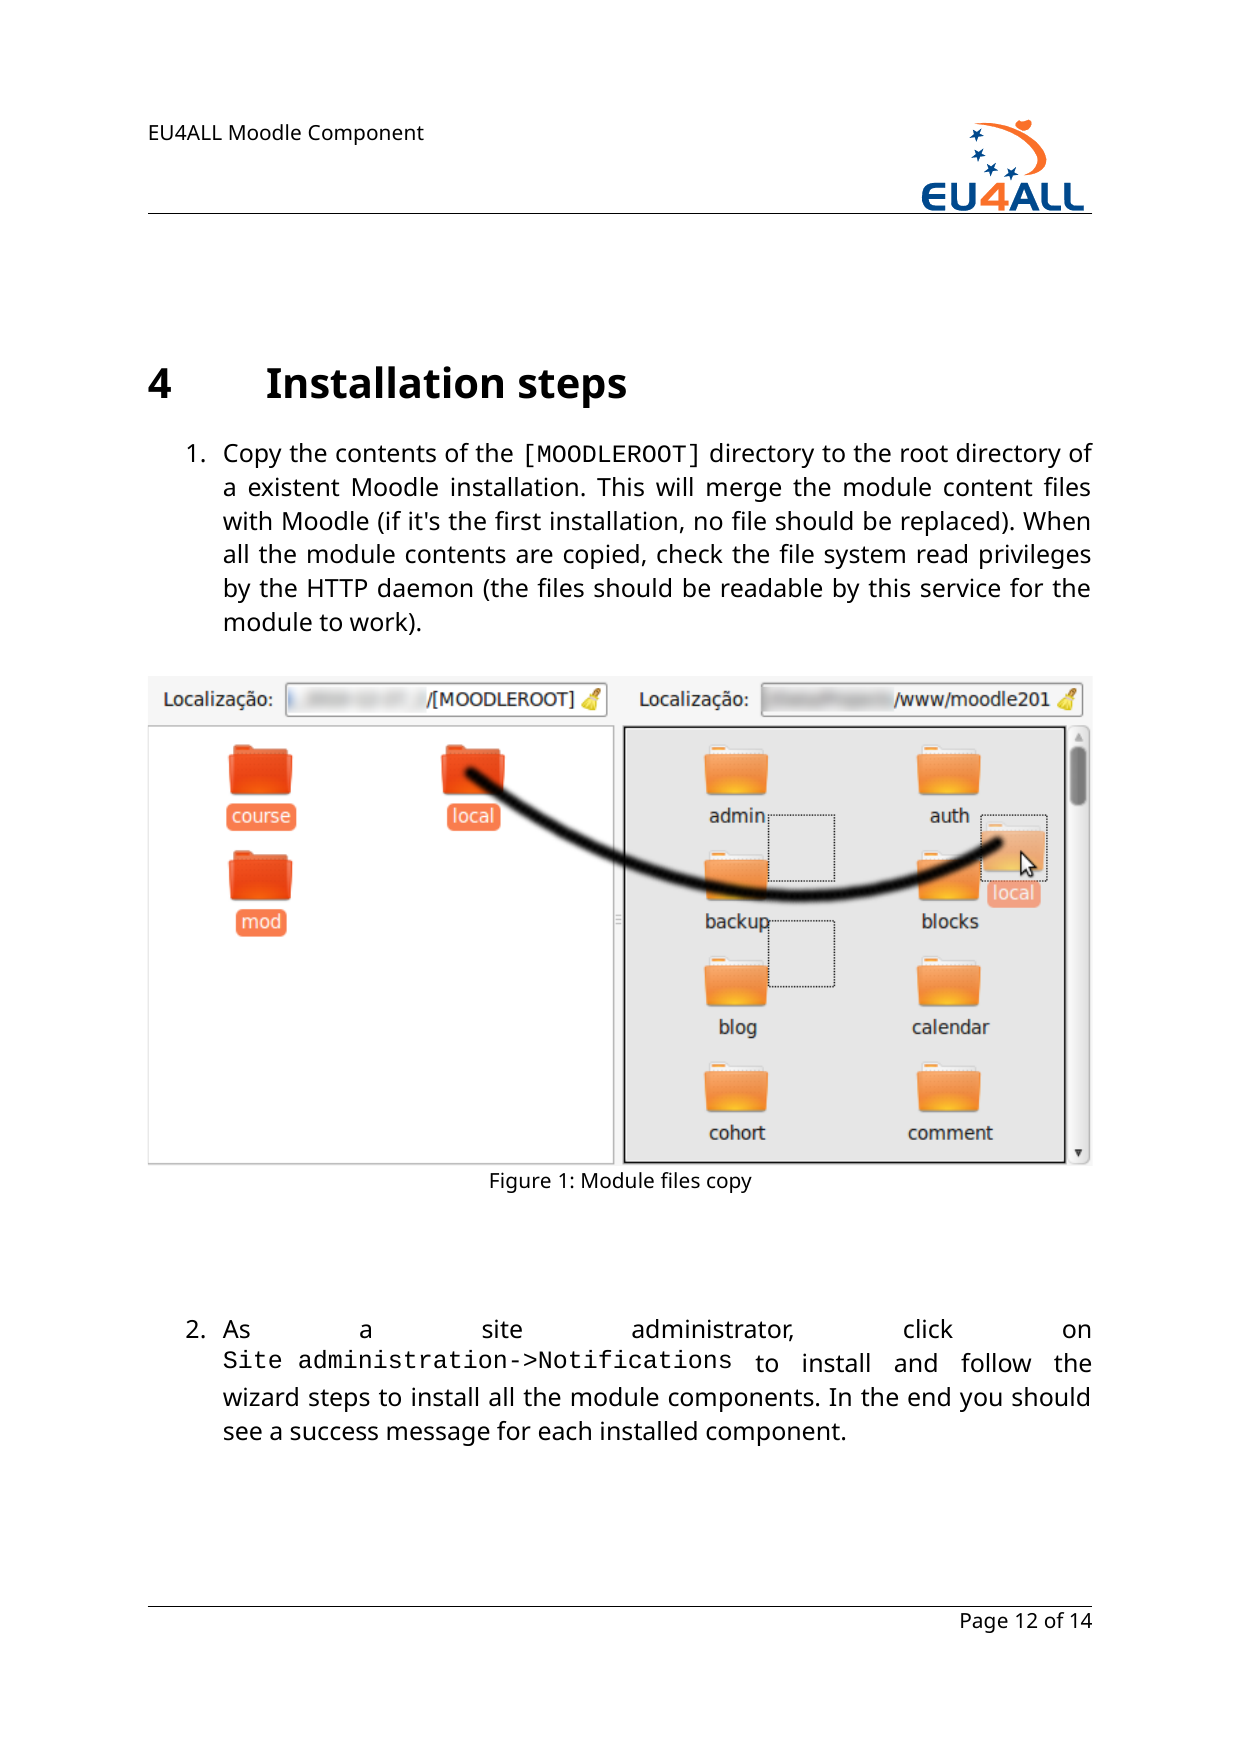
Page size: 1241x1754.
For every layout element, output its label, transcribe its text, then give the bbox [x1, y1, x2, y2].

list Site administration->Notifications [223, 1348, 733, 1376]
list As a site administrator, click on to install and follow the wizard steps to install all the module components. In the end you should see a success message for each installed component. [185, 1312, 1092, 1447]
list Copy the contents of the [MOODLEROOT] directory to the root directory of a existent Moodle installation. This will merge the module content files with Moodle (if it's the first installation, no file should be replaced). When all the module contents are copied, check the file system read privileges by the HTTP daemon (the files should be readable by this service for the module to work). [185, 436, 1092, 639]
subtitle Installation steps [148, 354, 1092, 411]
picture [147, 676, 1093, 1166]
text Figure 1: Module files copy [148, 1166, 1092, 1194]
